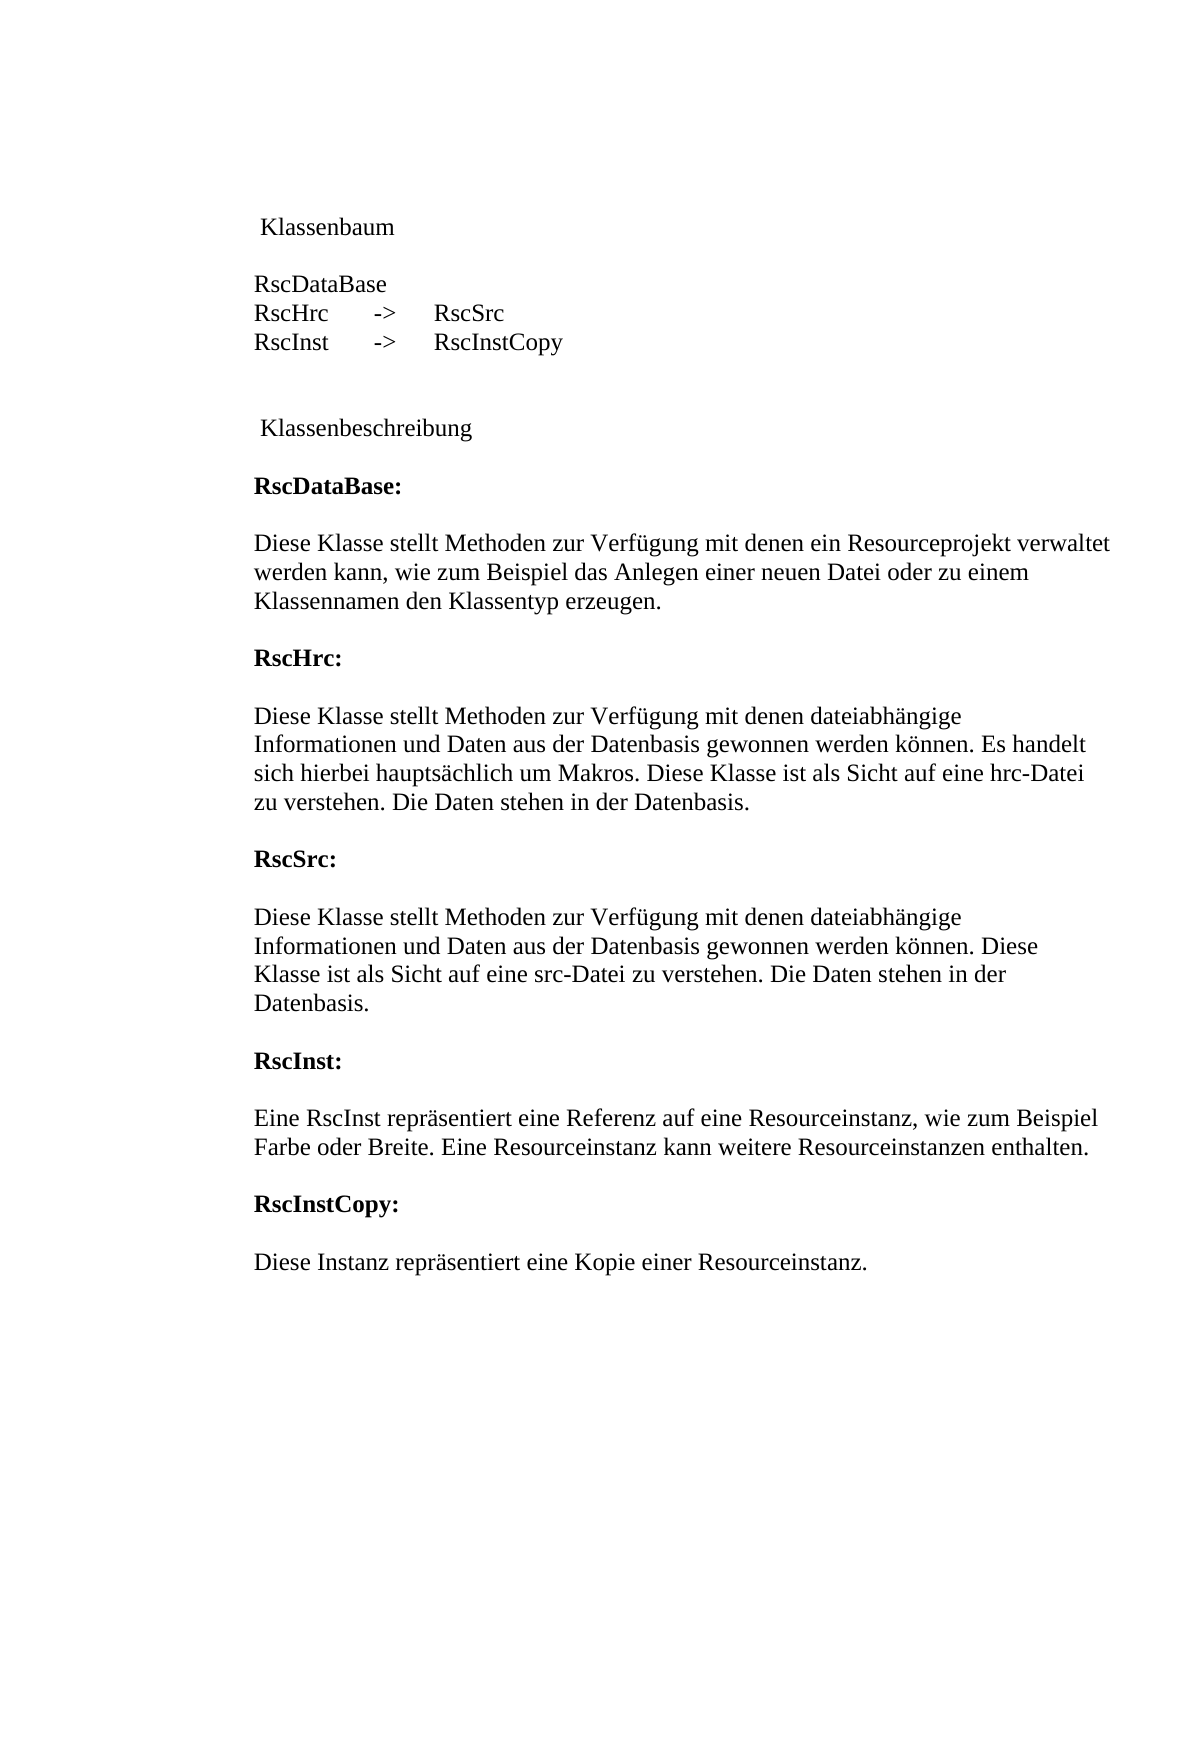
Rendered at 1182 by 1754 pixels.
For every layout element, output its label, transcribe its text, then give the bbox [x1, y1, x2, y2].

text Diese Klasse stellt Methoden zur Verfügung mit denen dateiabhängige Informationen und Daten aus der Datenbasis gewonnen werden können. Es handelt sich hierbei hauptsächlich um Makros. Diese Klasse ist als Sicht auf eine hrc-Datei zu verstehen. Die Daten stehen in der Datenbasis. [254, 701, 1110, 816]
text RscInst -> RscInstCopy [254, 327, 1110, 356]
list Klassenbaum [254, 212, 1110, 241]
text Diese Klasse stellt Methoden zur Verfügung mit denen ein Resourceprojekt verwaltet werden kann, wie zum Beispiel das Anlegen einer neuen Datei oder zu einem Klassennamen den Klassentyp erzeugen. [254, 528, 1110, 614]
text RscSrc: [254, 844, 1110, 873]
text RscInst: [254, 1046, 1110, 1074]
text RscHrc: [254, 643, 1110, 672]
text RscDataBase [254, 269, 1110, 298]
text Diese Klasse stellt Methoden zur Verfügung mit denen dateiabhängige Informationen und Daten aus der Datenbasis gewonnen werden können. Diese Klasse ist als Sicht auf eine src-Datei zu verstehen. Die Daten stehen in der Datenbasis. [254, 902, 1110, 1017]
text RscHrc -> RscSrc [254, 298, 1110, 327]
text RscDataBase: [254, 471, 1110, 499]
list Klassenbeschreibung [254, 413, 1110, 442]
text Eine RscInst repräsentiert eine Referenz auf eine Resourceinstanz, wie zum Beispiel Farbe oder Breite. Eine Resourceinstanz kann weitere Resourceinstanzen enthalten. [254, 1103, 1110, 1161]
text Diese Instanz repräsentiert eine Kopie einer Resourceinstanz. [254, 1247, 1110, 1276]
text RscInstCopy: [254, 1189, 1110, 1218]
